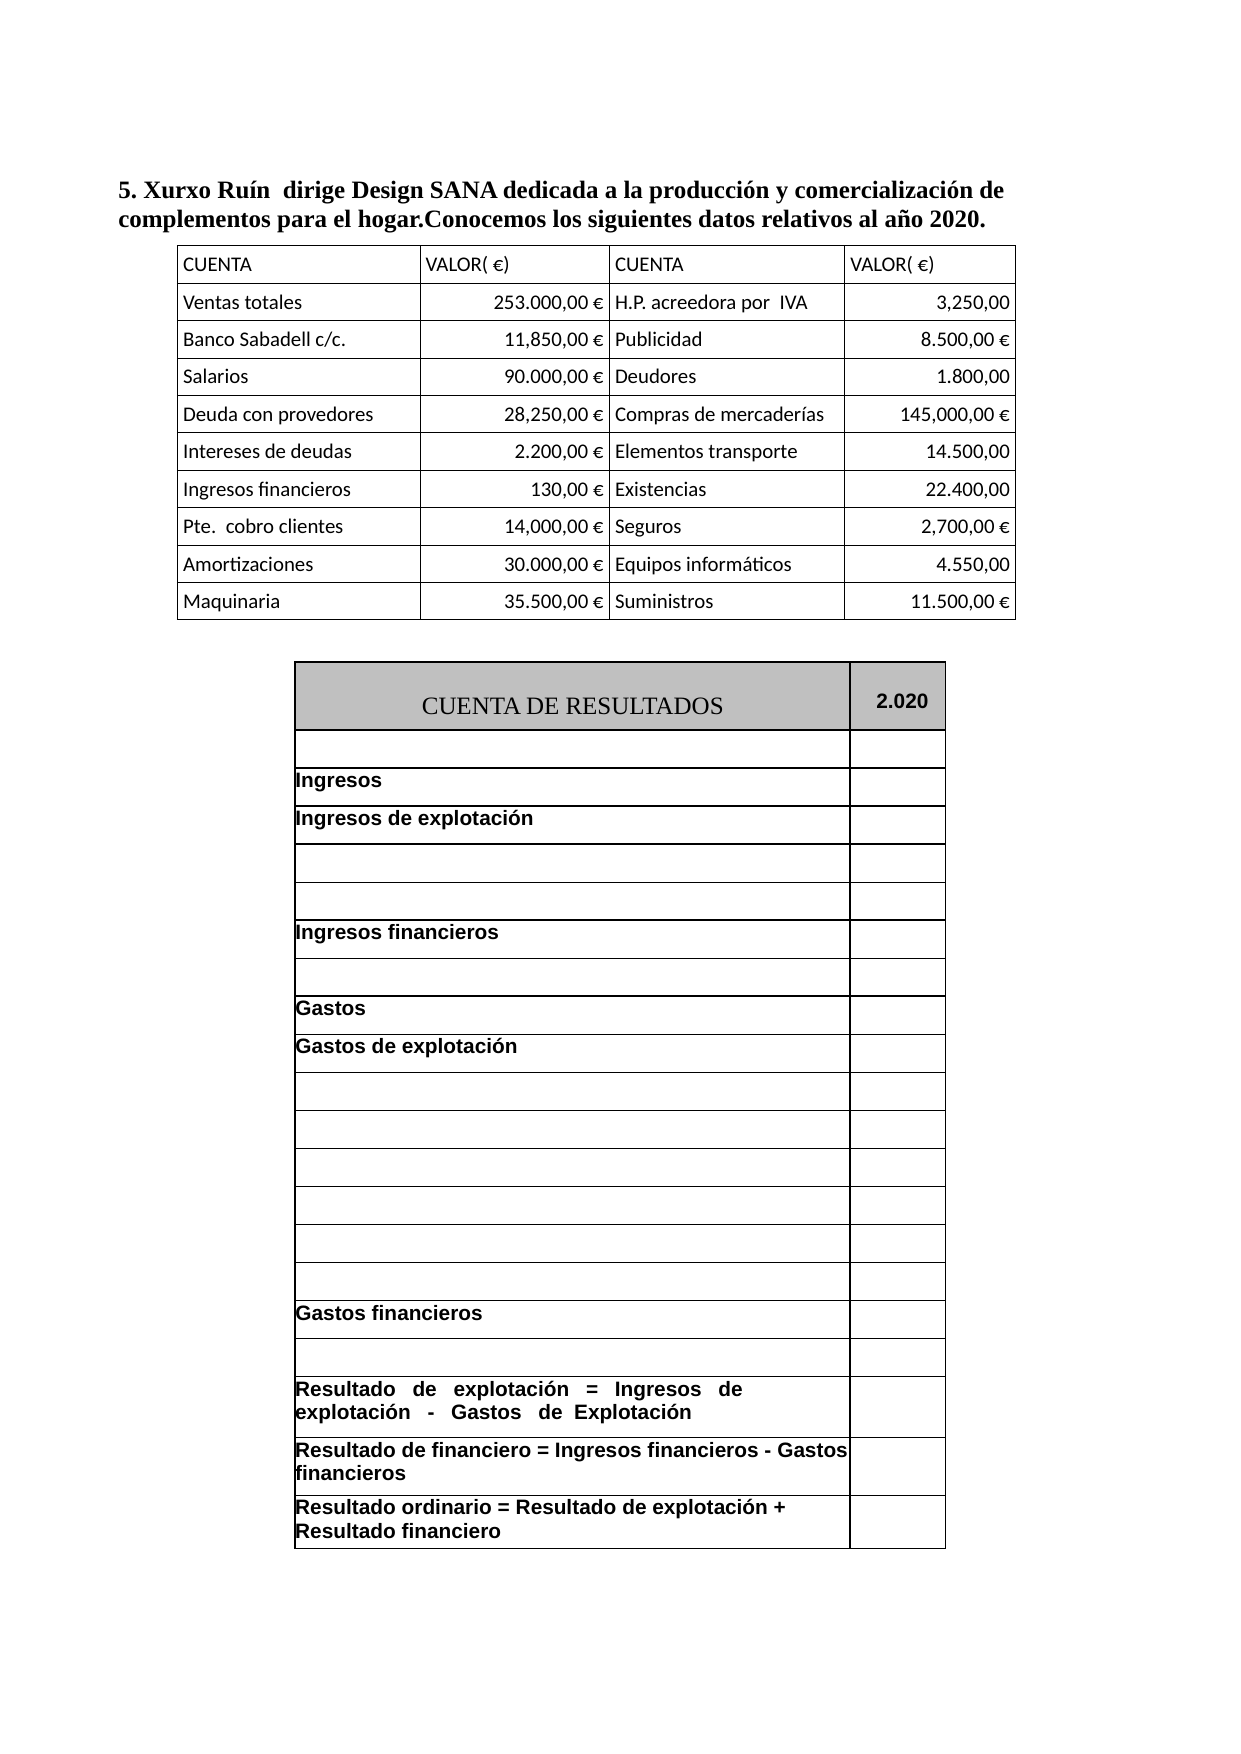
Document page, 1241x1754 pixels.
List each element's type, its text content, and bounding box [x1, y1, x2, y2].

table_header CUENTA DE RESULTADOS [296, 663, 849, 729]
table_cell Gastos de explotación [296, 1035, 849, 1071]
table_cell [296, 1225, 849, 1262]
table_cell 30.000,00 € [421, 546, 609, 582]
table_cell [296, 883, 849, 919]
table_cell [296, 1263, 849, 1300]
table_cell 130,00 € [421, 471, 609, 507]
table_cell [851, 1339, 945, 1376]
table_cell [851, 1073, 945, 1109]
table_cell Deuda con provedores [178, 396, 420, 432]
table_cell [296, 731, 849, 767]
table_cell 2,700,00 € [845, 508, 1015, 544]
table_header VALOR( €) [845, 246, 1015, 283]
text 5. Xurxo Ruín dirige Design SANA dedicada a la producción y comercialización de complementos para el hogar.Conocemos los siguientes datos relativos al año 2020. [118, 175, 1122, 233]
table_cell Resultado de financiero = Ingresos financieros - Gastos financieros [296, 1438, 849, 1495]
table_cell Compras de mercaderías [610, 396, 844, 432]
table_header VALOR( €) [421, 246, 609, 283]
table_cell 8.500,00 € [845, 321, 1015, 357]
table_cell H.P. acreedora por IVA [610, 284, 844, 320]
table_cell Resultado de explotación = Ingresos de explotación - Gastos de Explotación [296, 1377, 849, 1437]
table_cell Intereses de deudas [178, 433, 420, 470]
table_cell [851, 1301, 945, 1338]
table_cell 14.500,00 [845, 433, 1015, 470]
table_cell [851, 1263, 945, 1300]
table_cell 253.000,00 € [421, 284, 609, 320]
table_cell [296, 959, 849, 995]
table_cell Seguros [610, 508, 844, 544]
table_cell [851, 731, 945, 767]
table_cell 11,850,00 € [421, 321, 609, 357]
table_cell 1.800,00 [845, 359, 1015, 395]
table_cell Ingresos financieros [296, 921, 849, 957]
table_cell Pte. cobro clientes [178, 508, 420, 544]
table_cell Ingresos financieros [178, 471, 420, 507]
table_cell 28,250,00 € [421, 396, 609, 432]
table_cell [851, 807, 945, 843]
table_cell Salarios [178, 359, 420, 395]
table_cell [851, 1149, 945, 1186]
table_cell Existencias [610, 471, 844, 507]
table_cell [851, 1187, 945, 1223]
table_cell [296, 1149, 849, 1186]
table_cell Maquinaria [178, 583, 420, 619]
table_cell [851, 1438, 945, 1495]
table_cell [851, 1035, 945, 1071]
table_cell 11.500,00 € [845, 583, 1015, 619]
table_cell 2.200,00 € [421, 433, 609, 470]
table_cell [851, 959, 945, 995]
table_cell Ventas totales [178, 284, 420, 320]
table_cell Gastos [296, 997, 849, 1033]
table_cell [851, 1377, 945, 1437]
table_cell Resultado ordinario = Resultado de explotación + Resultado financiero [296, 1496, 849, 1548]
table_cell Equipos informáticos [610, 546, 844, 582]
table_cell Ingresos [296, 769, 849, 805]
table_header CUENTA [178, 246, 420, 283]
table_cell [851, 769, 945, 805]
table_cell Deudores [610, 359, 844, 395]
table_cell [296, 1111, 849, 1147]
table_cell [851, 1225, 945, 1262]
table_cell [851, 921, 945, 957]
table_cell 3,250,00 [845, 284, 1015, 320]
table_cell [296, 845, 849, 881]
table_header 2.020 [851, 663, 945, 729]
table_cell 35.500,00 € [421, 583, 609, 619]
table_cell 14,000,00 € [421, 508, 609, 544]
table_cell 90.000,00 € [421, 359, 609, 395]
table_cell [296, 1187, 849, 1223]
table_cell Gastos financieros [296, 1301, 849, 1338]
table_cell [851, 1496, 945, 1548]
table_cell Elementos transporte [610, 433, 844, 470]
table_cell 145,000,00 € [845, 396, 1015, 432]
table_cell 4.550,00 [845, 546, 1015, 582]
table_cell Ingresos de explotación [296, 807, 849, 843]
table_cell Suministros [610, 583, 844, 619]
table_cell 22.400,00 [845, 471, 1015, 507]
table_cell [296, 1073, 849, 1109]
table_cell Amortizaciones [178, 546, 420, 582]
table_cell [851, 845, 945, 881]
table_cell [851, 1111, 945, 1147]
table_header CUENTA [610, 246, 844, 283]
table_cell Banco Sabadell c/c. [178, 321, 420, 357]
table_cell [296, 1339, 849, 1376]
table_cell Publicidad [610, 321, 844, 357]
table_cell [851, 883, 945, 919]
table_cell [851, 997, 945, 1033]
